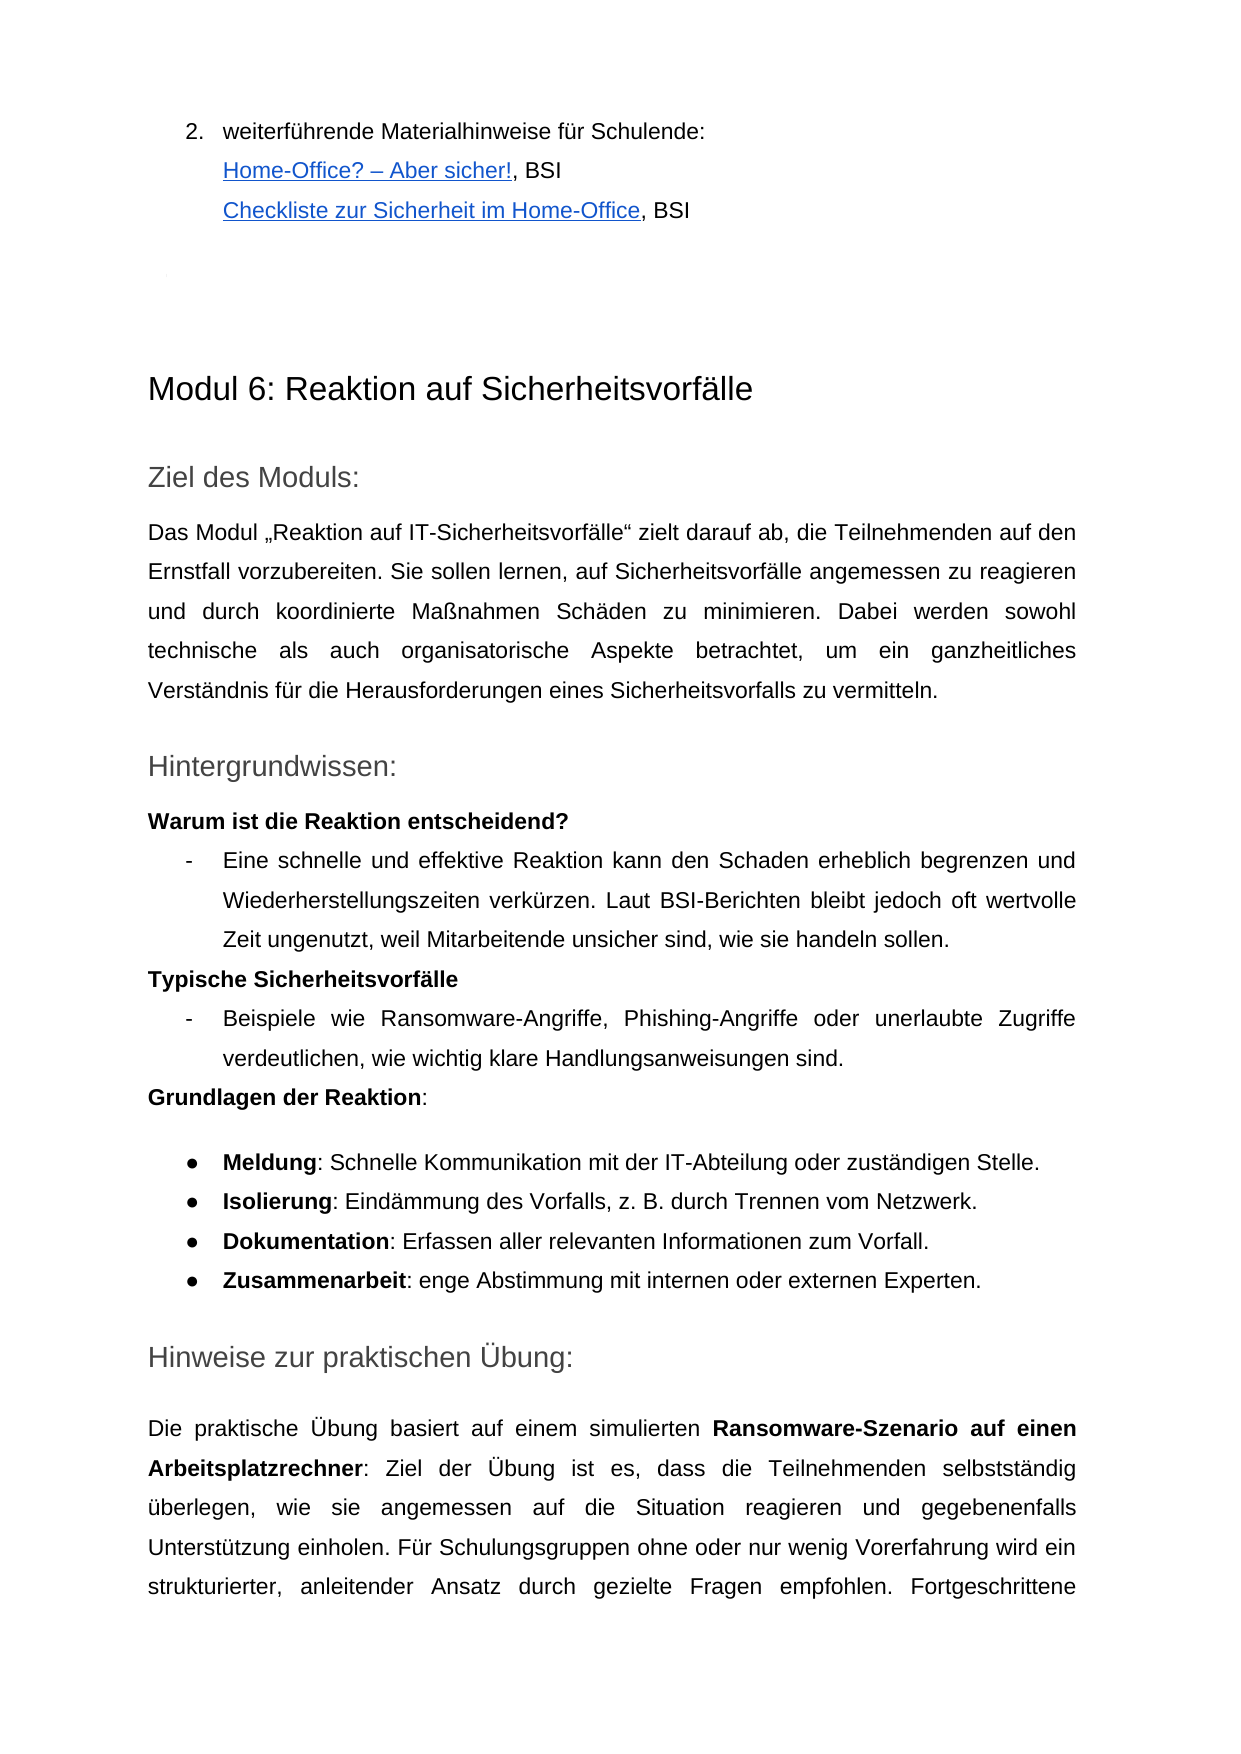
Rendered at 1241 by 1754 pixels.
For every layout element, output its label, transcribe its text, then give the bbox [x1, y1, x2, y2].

list Isolierung: Eindämmung des Vorfalls, z. B. durch Trennen vom Netzwerk. [185, 1188, 1077, 1215]
text Home-Office? – Aber sicher!, BSI [223, 157, 1077, 184]
text Warum ist die Reaktion entscheidend? [148, 808, 1077, 834]
list Beispiele wie Ransomware-Angriffe, Phishing-Angriffe oder unerlaubte Zugriffe verdeutlichen, wie wichtig klare Handlungsanweisungen sind. [185, 1005, 1077, 1071]
subtitle Hinweise zur praktischen Übung: [148, 1340, 1077, 1374]
text Typische Sicherheitsvorfälle [148, 966, 1077, 992]
subtitle Ziel des Moduls: [148, 460, 1077, 493]
subtitle Modul 6: Reaktion auf Sicherheitsvorfälle [148, 369, 1077, 407]
list Eine schnelle und effektive Reaktion kann den Schaden erheblich begrenzen und Wiederherstellungszeiten verkürzen. Laut BSI-Berichten bleibt jedoch oft wertvolle Zeit ungenutzt, weil Mitarbeitende unsicher sind, wie sie handeln sollen. [185, 847, 1077, 953]
list Zusammenarbeit: enge Abstimmung mit internen oder externen Experten. [185, 1267, 1077, 1294]
list Meldung: Schnelle Kommunikation mit der IT-Abteilung oder zuständigen Stelle. [185, 1149, 1077, 1175]
text Checkliste zur Sicherheit im Home-Office, BSI [223, 197, 1077, 223]
list weiterführende Materialhinweise für Schulende: [185, 118, 1077, 144]
text Die praktische Übung basiert auf einem simulierten Ransomware-Szenario auf einen Arbeitsplatzrechner: Ziel der Übung ist es, dass die Teilnehmenden selbstständig überlegen, wie sie angemessen auf die Situation reagieren und gegebenenfalls Unterstützung einholen. Für Schulungsgruppen ohne oder nur wenig Vorerfahrung wird ein strukturierter, anleitender Ansatz durch gezielte Fragen empfohlen. Fortgeschrittene [148, 1415, 1077, 1600]
subtitle Hintergrundwissen: [148, 749, 1077, 783]
text Das Modul „Reaktion auf IT-Sicherheitsvorfälle“ zielt darauf ab, die Teilnehmenden auf den Ernstfall vorzubereiten. Sie sollen lernen, auf Sicherheitsvorfälle angemessen zu reagieren und durch koordinierte Maßnahmen Schäden zu minimieren. Dabei werden sowohl technische als auch organisatorische Aspekte betrachtet, um ein ganzheitliches Verständnis für die Herausforderungen eines Sicherheitsvorfalls zu vermitteln. [148, 519, 1077, 703]
list Dokumentation: Erfassen aller relevanten Informationen zum Vorfall. [185, 1228, 1077, 1254]
text Grundlagen der Reaktion: [148, 1084, 1077, 1111]
